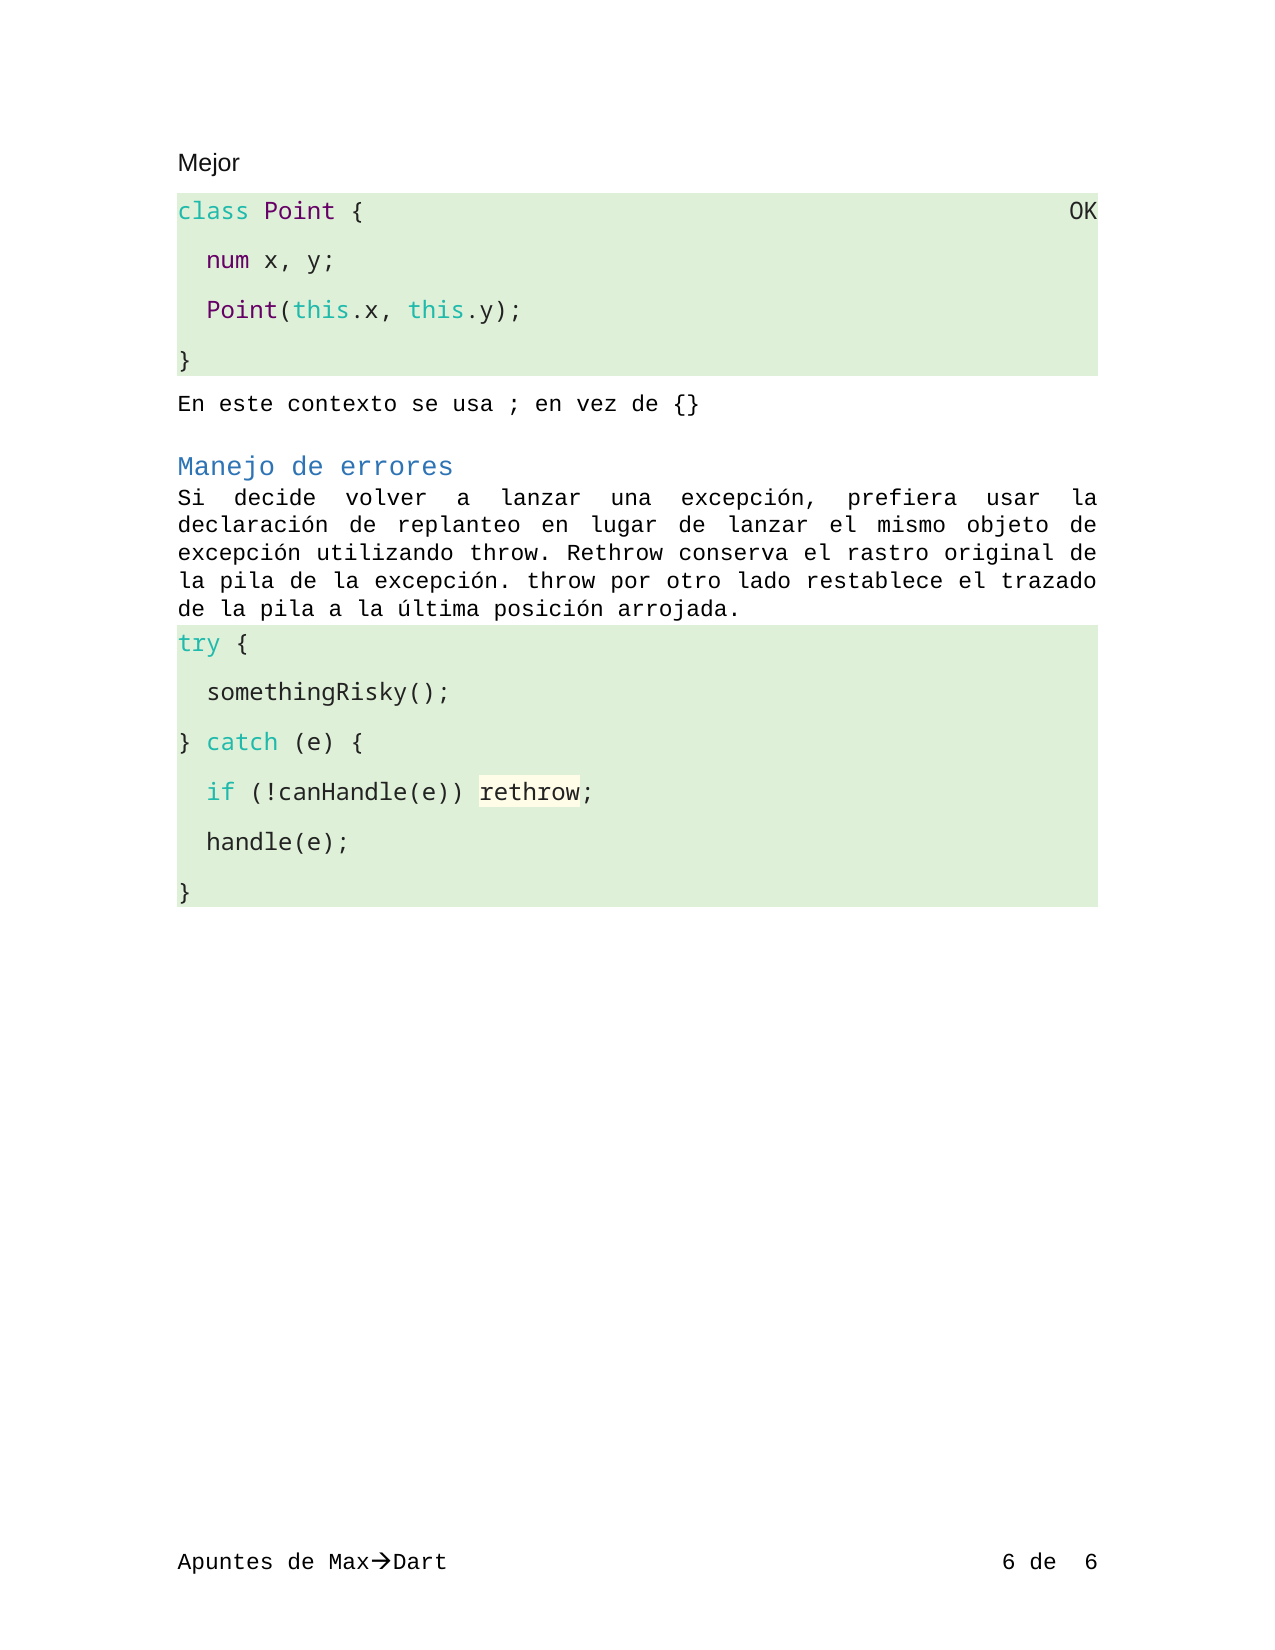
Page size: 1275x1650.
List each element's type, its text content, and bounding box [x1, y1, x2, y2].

text Point(this.x, this.y); [177, 293, 1098, 326]
text } [177, 874, 1098, 907]
text somethingRisky(); [177, 675, 1098, 708]
text Si decide volver a lanzar una excepción, prefiera usar la declaración de replanteo en lugar de lanzar el mismo objeto de excepción utilizando throw. Rethrow conserva el rastro original de la pila de la excepción. throw por otro lado restablece el trazado de la pila a la última posición arrojada. [177, 486, 1098, 623]
text } catch (e) { [177, 725, 1098, 758]
text class Point { OK [177, 193, 1098, 226]
subtitle Manejo de errores [177, 453, 1098, 483]
text if (!canHandle(e)) rethrow; [177, 775, 1098, 807]
text Mejor [177, 148, 1098, 176]
text try { [177, 625, 1098, 658]
text handle(e); [177, 824, 1098, 857]
text num x, y; [177, 243, 1098, 276]
text En este contexto se usa ; en vez de {} [177, 393, 1098, 419]
text } [177, 343, 1098, 376]
